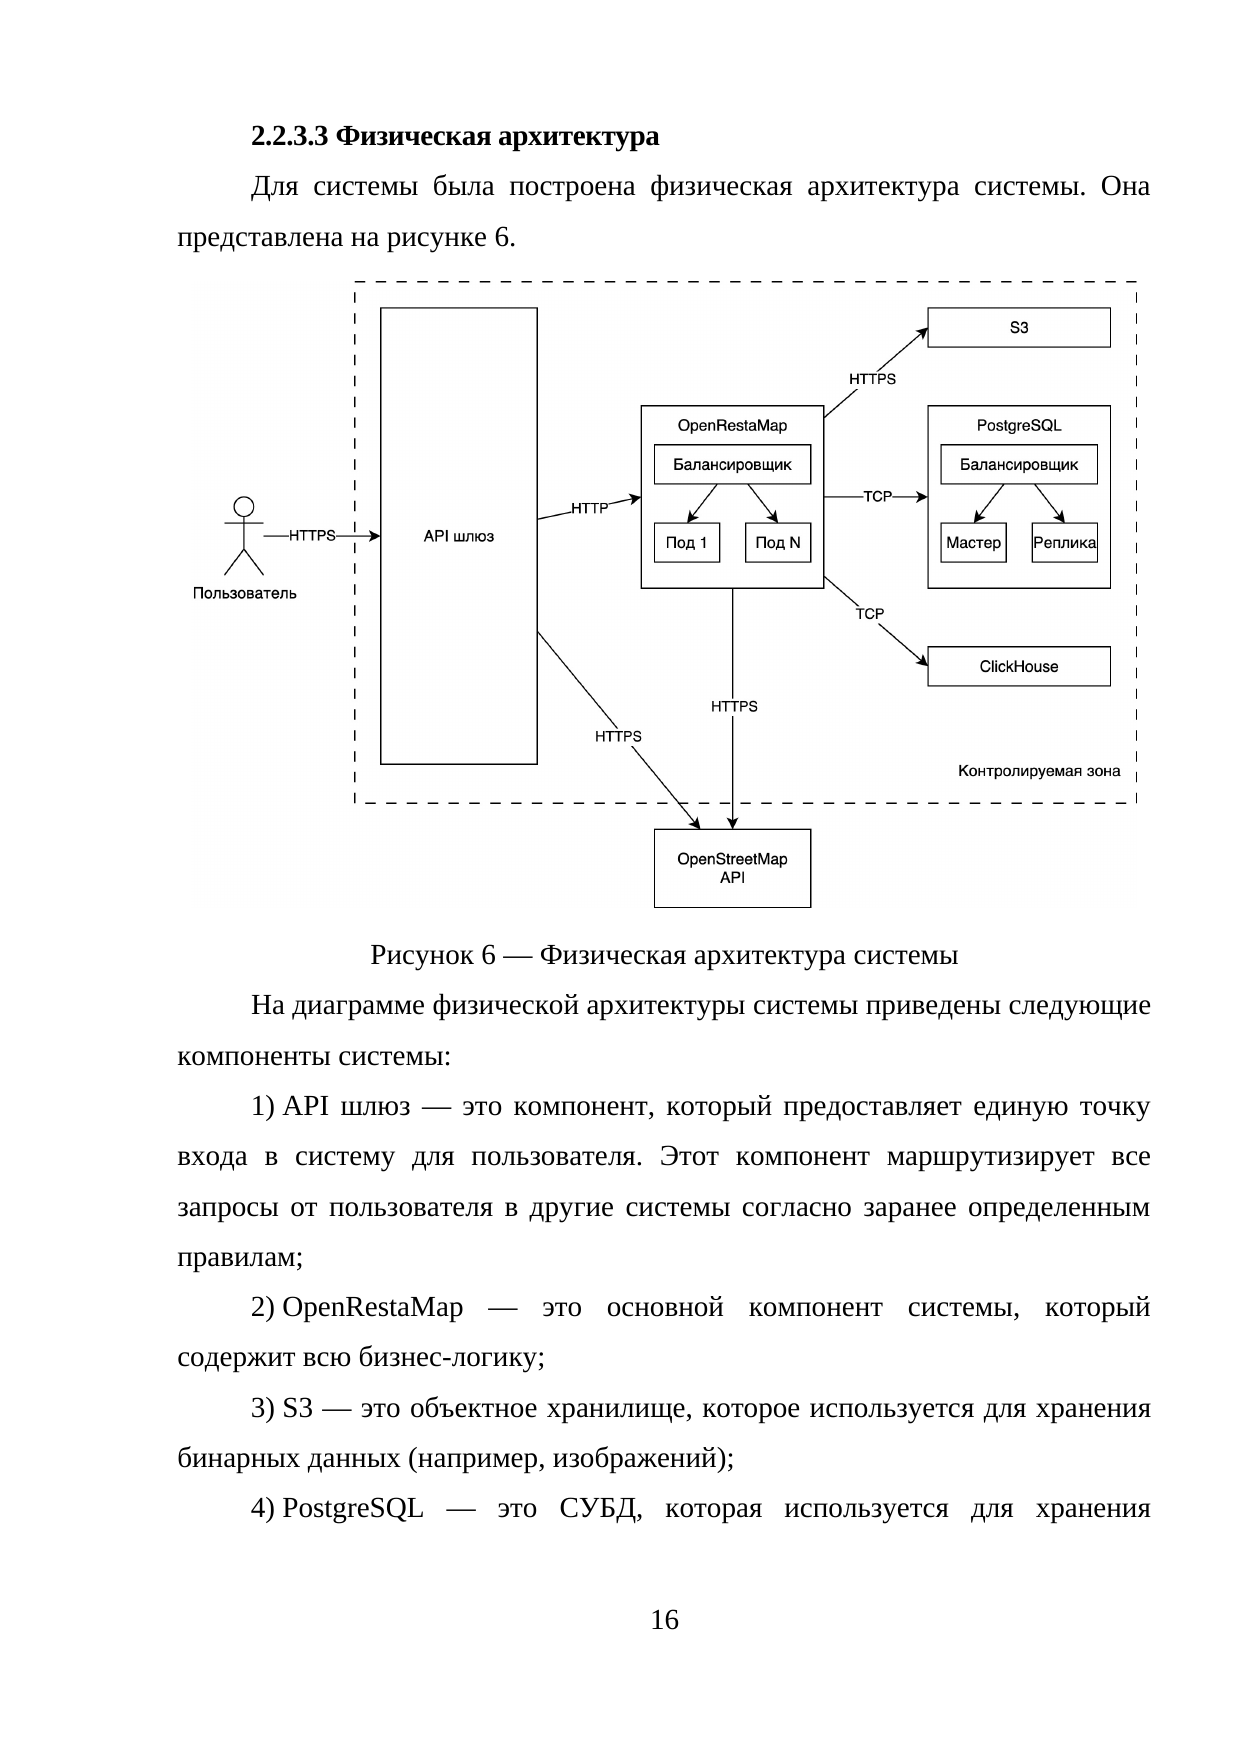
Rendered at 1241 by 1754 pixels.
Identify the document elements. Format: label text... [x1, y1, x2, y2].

list S3 — это объектное хранилище, которое используется для хранения бинарных данных (например, изображений); [177, 1390, 1152, 1474]
list OpenRestaMap — это основной компонент системы, который содержит всю бизнес-логику; [177, 1289, 1152, 1373]
subtitle Физическая архитектура [177, 118, 1152, 152]
list PostgreSQL — это СУБД, которая используется для хранения [177, 1491, 1152, 1524]
picture [191, 281, 1137, 908]
text Для системы была построена физическая архитектура системы. Она представлена на рисунке 6. [177, 168, 1152, 252]
text На диаграмме физической архитектуры системы приведены следующие компоненты системы: [177, 987, 1152, 1071]
text Рисунок 6 — Физическая архитектура системы [177, 282, 1152, 971]
list API шлюз — это компонент, который предоставляет единую точку входа в систему для пользователя. Этот компонент маршрутизирует все запросы от пользователя в другие системы согласно заранее определенным правилам; [177, 1088, 1152, 1272]
